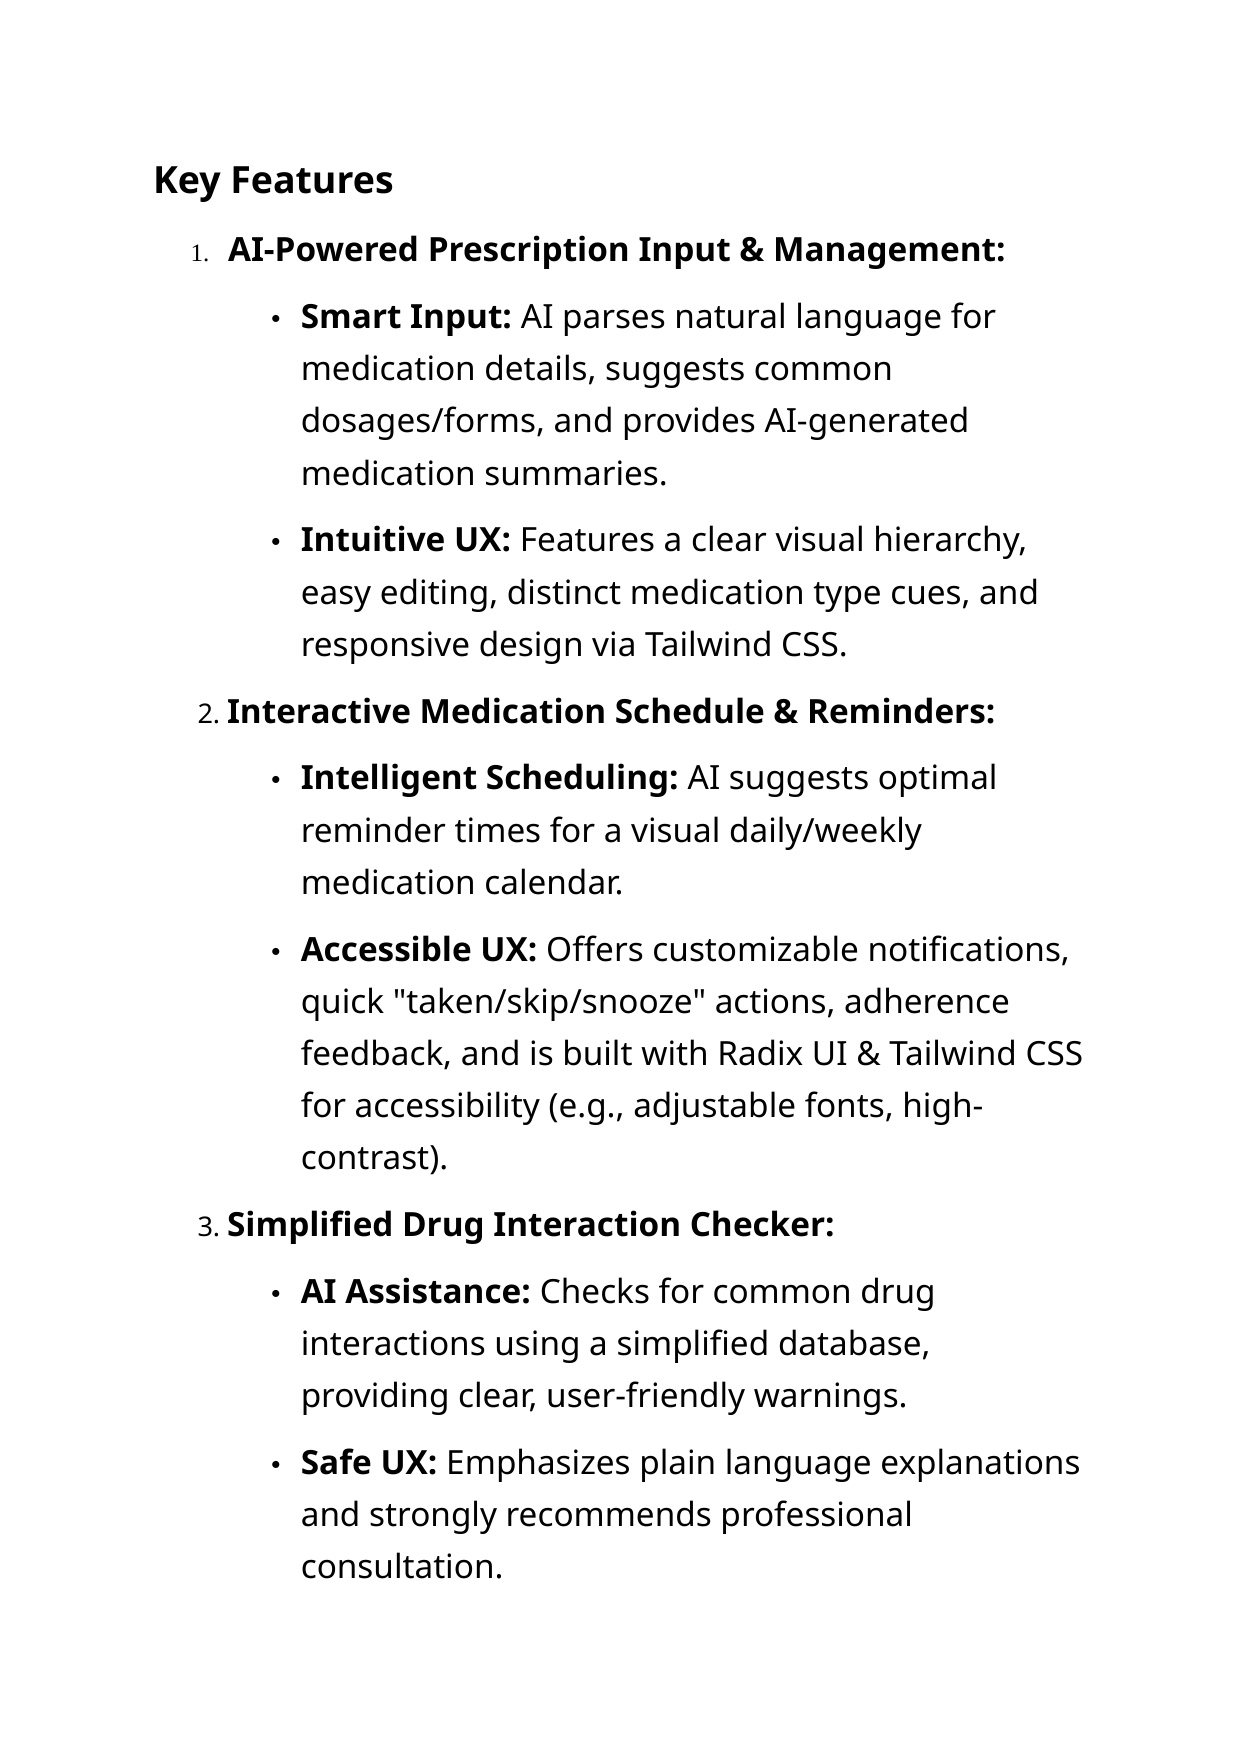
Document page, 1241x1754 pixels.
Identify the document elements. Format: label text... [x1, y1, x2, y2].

text Key Features [153, 153, 1087, 204]
list Simplified Drug Interaction Checker: [197, 1201, 1087, 1246]
list AI Assistance: Checks for common drug interactions using a simplified database, providing clear, user-friendly warnings. [271, 1268, 1087, 1417]
list Intelligent Scheduling: AI suggests optimal reminder times for a visual daily/weekly medication calendar. [271, 754, 1087, 904]
list Smart Input: AI parses natural language for medication details, suggests common dosages/forms, and provides AI-generated medication summaries. [271, 293, 1087, 495]
list Interactive Medication Schedule & Reminders: [197, 687, 1087, 733]
list AI-Powered Prescription Input & Management: [190, 226, 1087, 272]
list Safe UX: Emphasizes plain language explanations and strongly recommends professional consultation. [271, 1439, 1087, 1588]
list Accessible UX: Offers customizable notifications, quick "taken/skip/snooze" actions, adherence feedback, and is built with Radix UI & Tailwind CSS for accessibility (e.g., adjustable fonts, high-contrast). [271, 925, 1087, 1179]
list Intuitive UX: Features a clear visual hierarchy, easy editing, distinct medication type cues, and responsive design via Tailwind CSS. [271, 516, 1087, 666]
